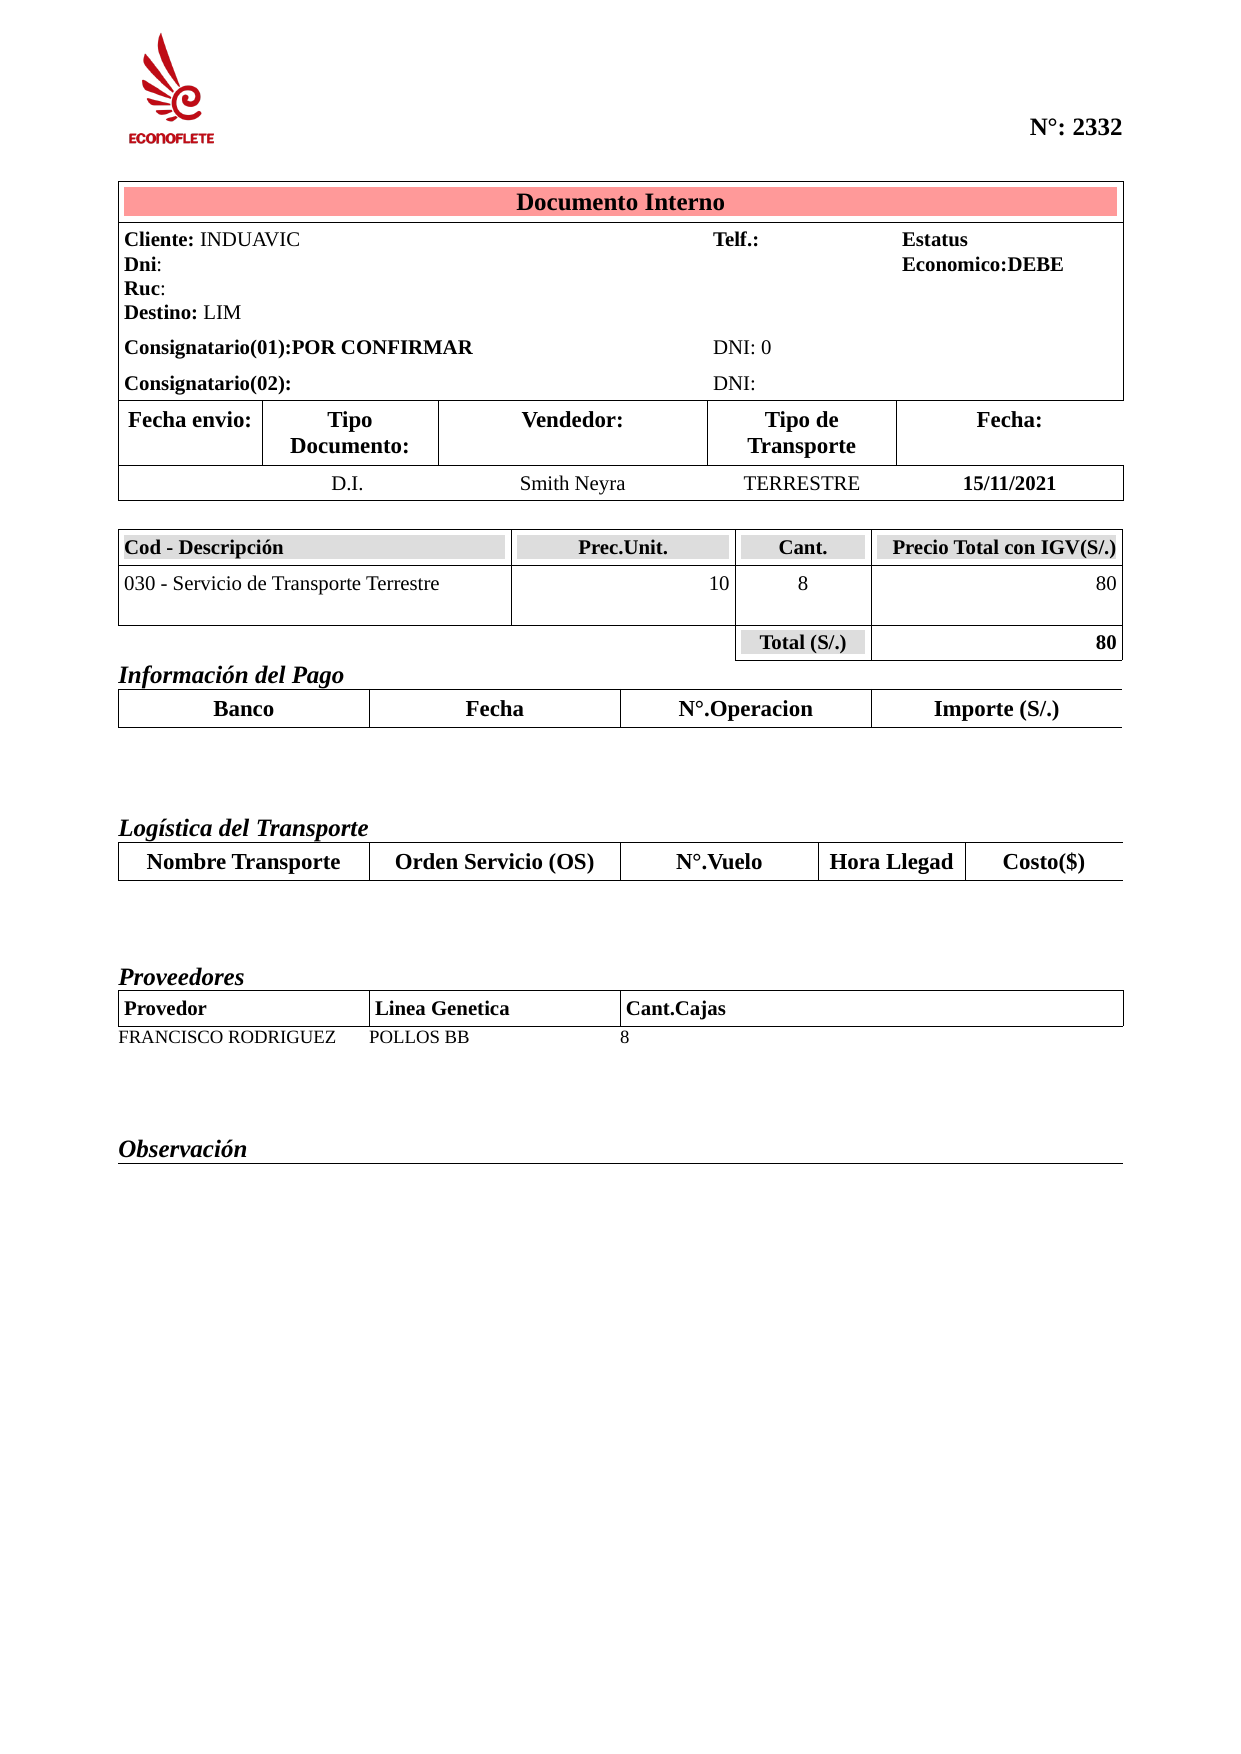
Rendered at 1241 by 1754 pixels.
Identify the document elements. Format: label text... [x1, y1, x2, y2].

table_cell 8 [736, 566, 871, 624]
table_cell [369, 904, 620, 933]
table_cell [118, 756, 369, 784]
table_cell [511, 626, 735, 660]
table_cell Fecha envio: [119, 401, 262, 465]
table_cell DNI: [707, 365, 1123, 400]
table_cell [620, 1091, 1123, 1112]
table_header Costo($) [966, 843, 1123, 880]
table_header Nombre Transporte [119, 843, 369, 880]
table_cell [871, 756, 1122, 784]
table_cell Smith Neyra [438, 466, 707, 500]
table_cell Cliente: INDUAVIC Dni: Ruc: Destino: LIM [119, 223, 707, 329]
table_cell Tipo Documento: [263, 401, 438, 465]
table_cell Estatus Economico:DEBE [896, 223, 1123, 329]
table_cell [965, 933, 1123, 962]
table_cell 80 [872, 566, 1122, 624]
table_cell Telf.: [707, 223, 896, 329]
table_header N°.Operacion [621, 690, 871, 727]
table_cell [369, 785, 620, 813]
table_header Cant. [736, 530, 871, 565]
table_cell [118, 728, 369, 756]
table_header Orden Servicio (OS) [370, 843, 620, 880]
table_cell [818, 881, 965, 904]
table_cell [620, 785, 871, 813]
table_cell FRANCISCO RODRIGUEZ [118, 1027, 369, 1048]
text Proveedores [118, 962, 1122, 990]
table_cell 030 - Servicio de Transporte Terrestre [119, 566, 511, 624]
table_cell [620, 1069, 1123, 1091]
table_cell [620, 933, 818, 962]
table_cell [118, 626, 511, 660]
table_cell [118, 933, 369, 962]
text Información del Pago [118, 660, 1122, 689]
table_header Documento Interno [119, 182, 1123, 222]
table_cell [118, 785, 369, 813]
table_cell [118, 1069, 369, 1091]
table_header Fecha [370, 690, 620, 727]
table_cell [620, 1112, 1123, 1134]
table_cell Vendedor: [439, 401, 707, 465]
table_cell [369, 728, 620, 756]
text Logística del Transporte [118, 813, 1122, 842]
table_header Cant.Cajas [621, 991, 1123, 1026]
table_cell [369, 1048, 620, 1069]
table_cell [871, 785, 1122, 813]
table_cell [965, 881, 1123, 904]
table_header Provedor [119, 991, 369, 1026]
table_header [118, 1164, 1123, 1187]
table_cell [620, 881, 818, 904]
table_cell D.I. [262, 466, 438, 500]
table_cell [119, 466, 262, 500]
table_header Linea Genetica [370, 991, 620, 1026]
table_cell 15/11/2021 [896, 466, 1123, 500]
text Observación [118, 1134, 1122, 1163]
table_cell [369, 1069, 620, 1091]
table_cell Consignatario(02): [119, 365, 707, 400]
table_header Hora Llegad [819, 843, 965, 880]
table_header Importe (S/.) [872, 690, 1122, 727]
table_cell DNI: 0 [707, 329, 1123, 365]
table_cell POLLOS BB [369, 1027, 620, 1048]
table_cell [620, 728, 871, 756]
table_header Cod - Descripción [119, 530, 511, 565]
table_cell [369, 756, 620, 784]
table_cell [620, 904, 818, 933]
table_cell Tipo de Transporte [708, 401, 896, 465]
table_cell [118, 881, 369, 904]
table_header Banco [119, 690, 369, 727]
table_header Prec.Unit. [512, 530, 735, 565]
table_cell 8 [620, 1027, 1123, 1048]
table_cell [818, 904, 965, 933]
table_cell Total (S/.) [736, 626, 871, 660]
table_cell [118, 1112, 369, 1134]
table_cell [620, 756, 871, 784]
table_cell [118, 1048, 369, 1069]
table_cell [620, 1048, 1123, 1069]
table_cell TERRESTRE [707, 466, 896, 500]
table_cell [369, 1091, 620, 1112]
table_cell Consignatario(01):POR CONFIRMAR [119, 329, 707, 365]
table_cell [965, 904, 1123, 933]
picture [118, 32, 225, 144]
table_cell [118, 904, 369, 933]
table_cell 80 [872, 626, 1122, 660]
table_cell [871, 728, 1122, 756]
table_cell Fecha: [897, 401, 1123, 465]
table_header Precio Total con IGV(S/.) [872, 530, 1122, 565]
table_header N°.Vuelo [621, 843, 818, 880]
table_cell [369, 881, 620, 904]
table_cell [369, 1112, 620, 1134]
table_cell [818, 933, 965, 962]
table_cell [118, 1091, 369, 1112]
table_cell 10 [512, 566, 735, 624]
table_cell [369, 933, 620, 962]
